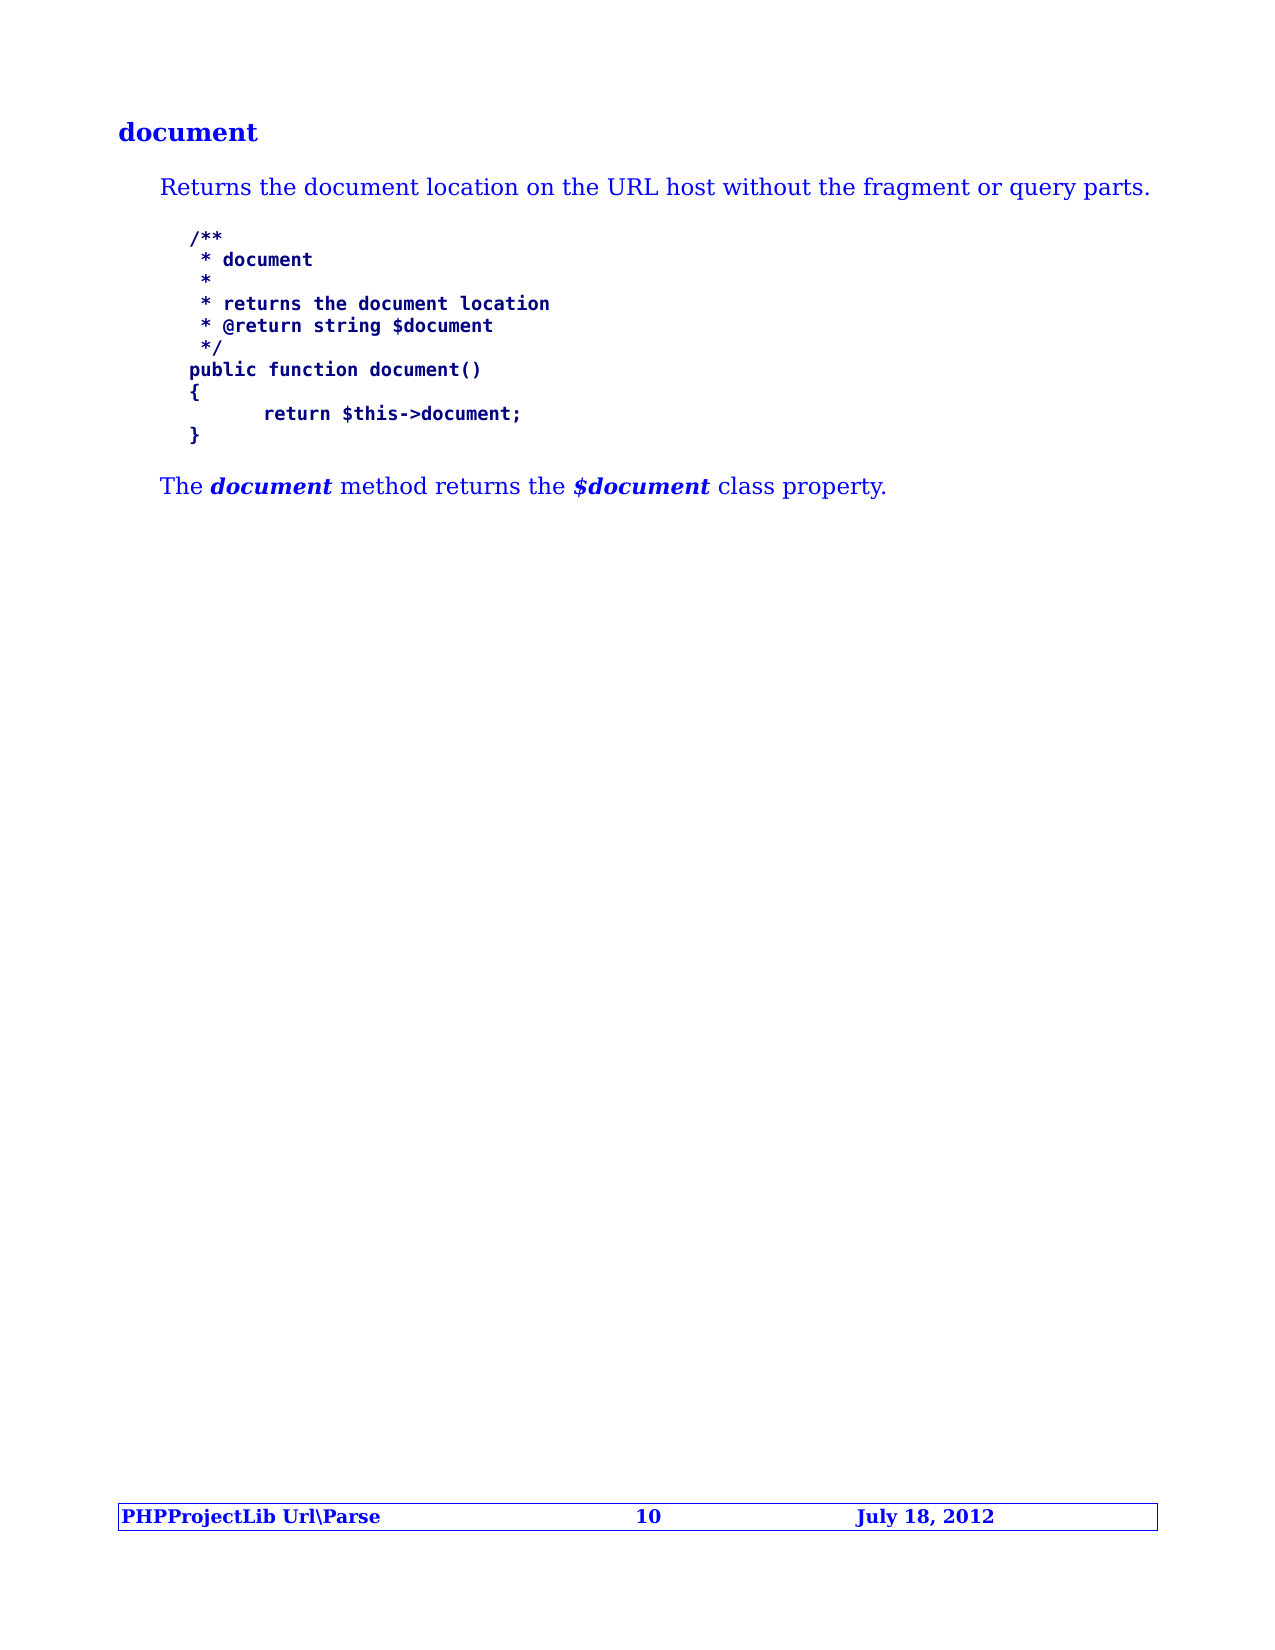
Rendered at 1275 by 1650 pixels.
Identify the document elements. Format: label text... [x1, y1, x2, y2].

title document [118, 118, 1157, 147]
list } [189, 424, 1157, 446]
list public function document() [189, 359, 1157, 381]
list { [189, 381, 1157, 402]
list return $this->document; [189, 402, 1157, 424]
text Returns the document location on the URL host without the fragment or query parts. [159, 174, 1157, 201]
list * [189, 271, 1157, 293]
list */ [189, 337, 1157, 359]
list * @return string $document [189, 315, 1157, 337]
list /** [189, 227, 1157, 249]
text The document method returns the $document class property. [159, 473, 1157, 499]
list * document [189, 249, 1157, 271]
list * returns the document location [189, 293, 1157, 315]
